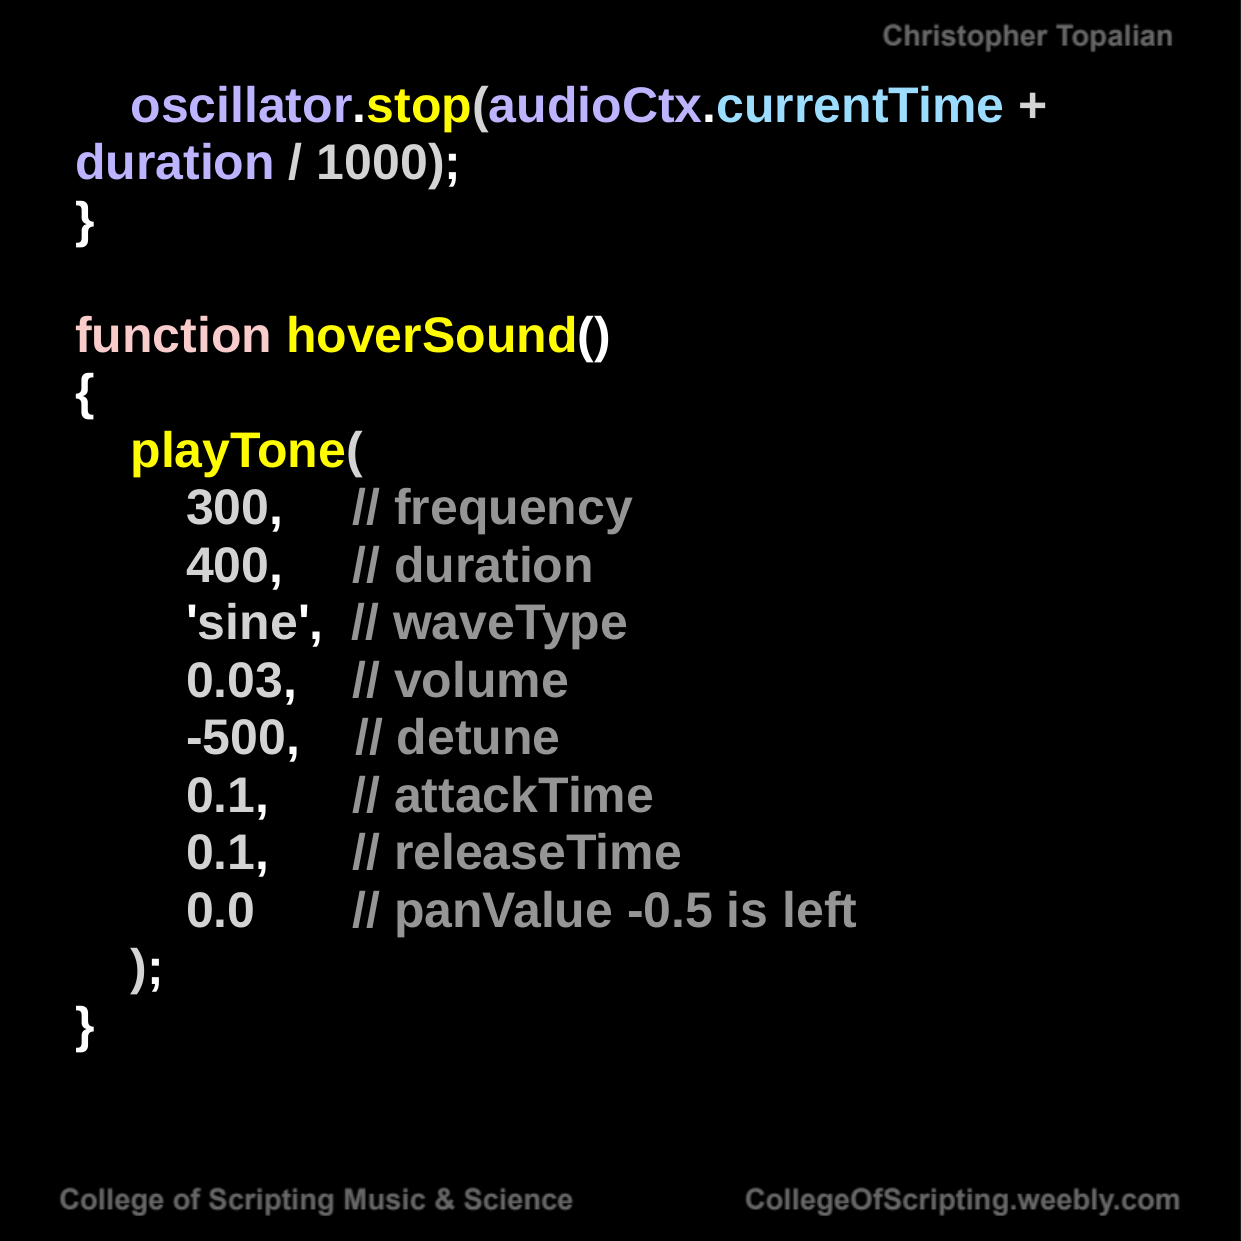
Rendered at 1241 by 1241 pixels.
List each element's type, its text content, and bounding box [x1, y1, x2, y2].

text 0.1, // attackTime [75, 765, 1166, 822]
text playTone( [75, 420, 1166, 477]
text function hoverSound() [75, 305, 1166, 362]
text ); [75, 937, 1166, 995]
text { [75, 362, 1166, 420]
text oscillator.stop(audioCtx.currentTime + duration / 1000); [75, 75, 1166, 190]
text 0.1, // releaseTime [75, 822, 1166, 880]
text 'sine', // waveType [75, 592, 1166, 650]
text 300, // frequency [75, 477, 1166, 535]
text -500, // detune [75, 707, 1166, 765]
text 0.03, // volume [75, 650, 1166, 707]
text 0.0 // panValue -0.5 is left [75, 880, 1166, 937]
text 400, // duration [75, 535, 1166, 592]
text } [75, 190, 1166, 247]
text } [75, 995, 1166, 1052]
